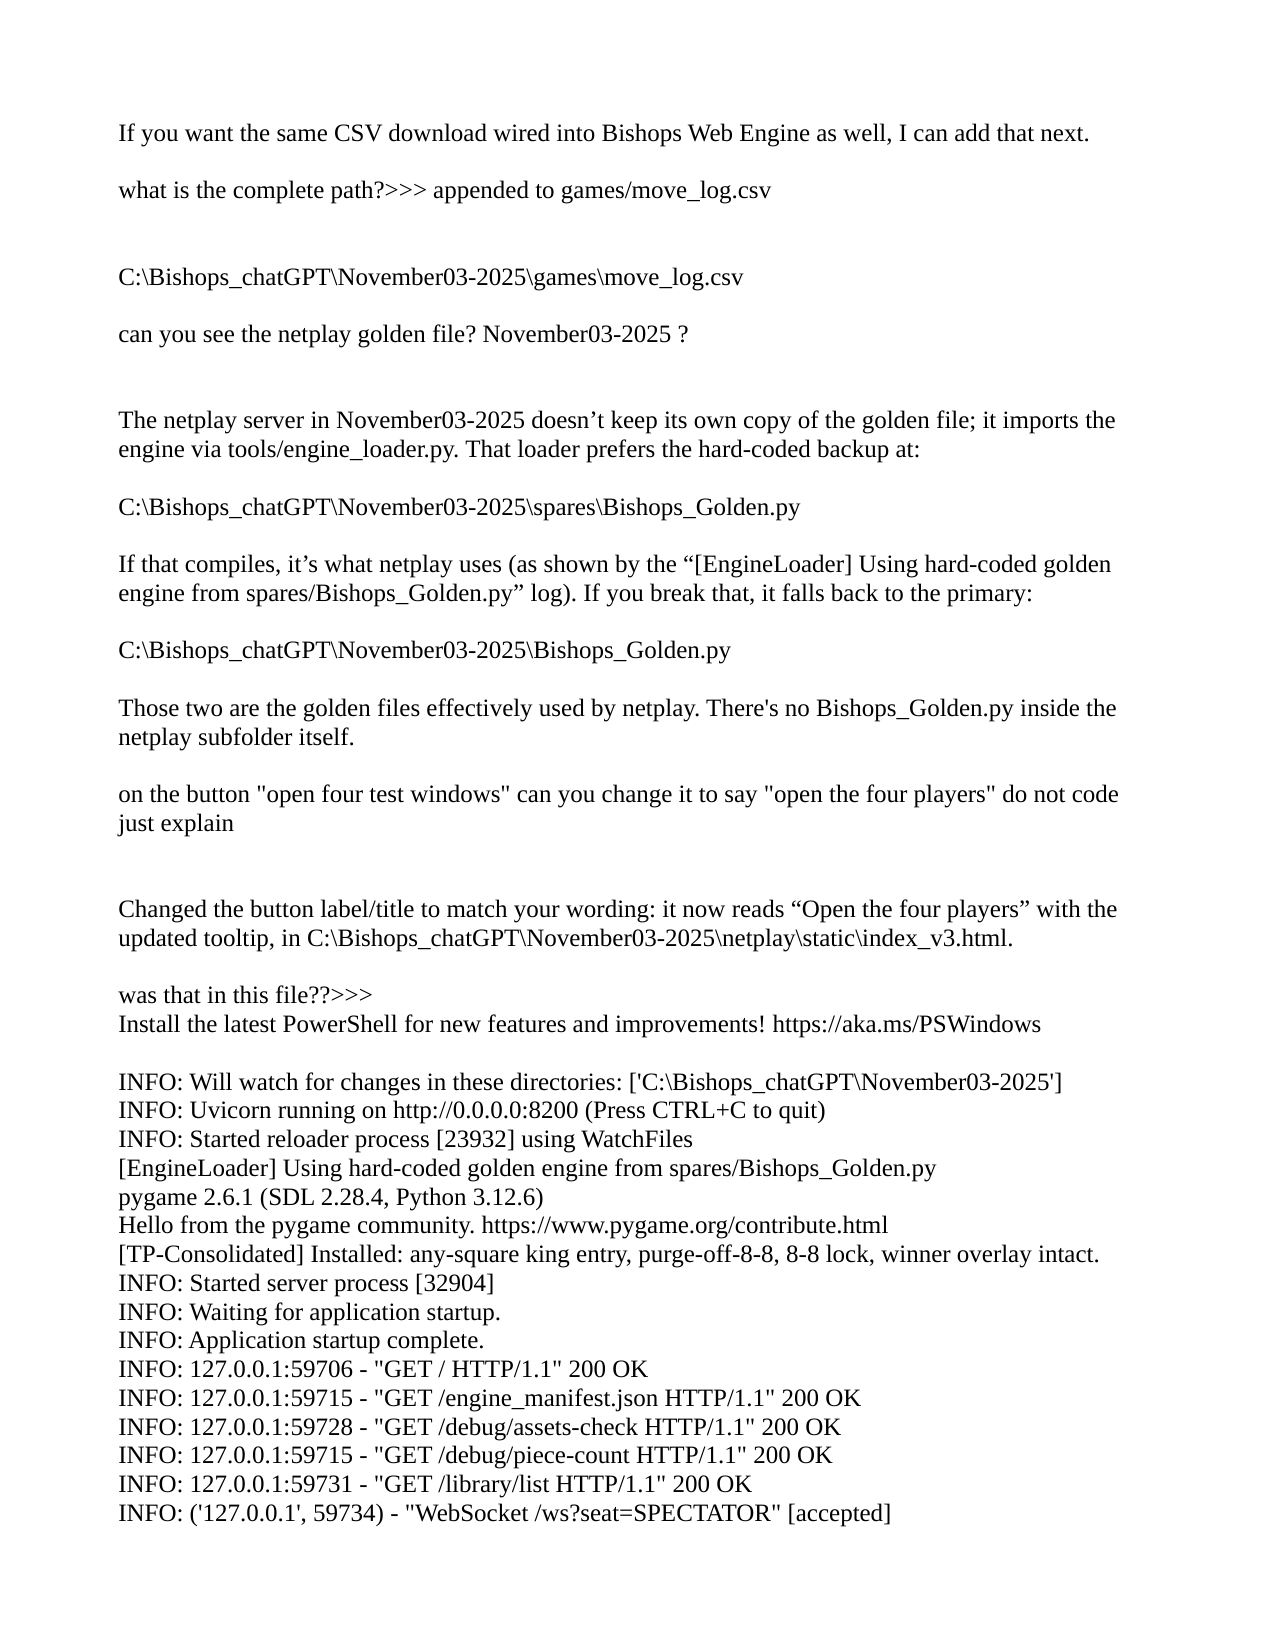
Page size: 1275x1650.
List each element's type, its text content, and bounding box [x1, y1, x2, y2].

text INFO: Will watch for changes in these directories: ['C:\Bishops_chatGPT\November03-2025'] [118, 1067, 1157, 1096]
text INFO: ('127.0.0.1', 59734) - "WebSocket /ws?seat=SPECTATOR" [accepted] [118, 1498, 1157, 1527]
text INFO: Uvicorn running on http://0.0.0.0:8200 (Press CTRL+C to quit) [118, 1096, 1157, 1124]
text was that in this file??>>> [118, 981, 1157, 1009]
text Those two are the golden files effectively used by netplay. There's no Bishops_Golden.py inside the netplay subfolder itself. [118, 693, 1157, 751]
text If that compiles, it’s what netplay uses (as shown by the “[EngineLoader] Using hard-coded golden engine from spares/Bishops_Golden.py” log). If you break that, it falls back to the primary: [118, 549, 1157, 607]
text [EngineLoader] Using hard-coded golden engine from spares/Bishops_Golden.py [118, 1153, 1157, 1182]
text INFO: 127.0.0.1:59728 - "GET /debug/assets-check HTTP/1.1" 200 OK [118, 1412, 1157, 1441]
text what is the complete path?>>> appended to games/move_log.csv [118, 176, 1157, 204]
text INFO: 127.0.0.1:59715 - "GET /engine_manifest.json HTTP/1.1" 200 OK [118, 1383, 1157, 1412]
text INFO: 127.0.0.1:59715 - "GET /debug/piece-count HTTP/1.1" 200 OK [118, 1441, 1157, 1469]
text INFO: Started reloader process [23932] using WatchFiles [118, 1124, 1157, 1153]
text INFO: 127.0.0.1:59706 - "GET / HTTP/1.1" 200 OK [118, 1354, 1157, 1383]
text Install the latest PowerShell for new features and improvements! https://aka.ms/PSWindows [118, 1009, 1157, 1038]
text C:\Bishops_chatGPT\November03-2025\spares\Bishops_Golden.py [118, 492, 1157, 521]
text on the button "open four test windows" can you change it to say "open the four players" do not code just explain [118, 779, 1157, 837]
text Changed the button label/title to match your wording: it now reads “Open the four players” with the updated tooltip, in C:\Bishops_chatGPT\November03-2025\netplay\static\index_v3.html. [118, 894, 1157, 952]
text The netplay server in November03-2025 doesn’t keep its own copy of the golden file; it imports the engine via tools/engine_loader.py. That loader prefers the hard-coded backup at: [118, 406, 1157, 463]
text C:\Bishops_chatGPT\November03-2025\games\move_log.csv [118, 262, 1157, 291]
text INFO: Waiting for application startup. [118, 1297, 1157, 1326]
text pygame 2.6.1 (SDL 2.28.4, Python 3.12.6) [118, 1182, 1157, 1211]
text INFO: Application startup complete. [118, 1326, 1157, 1354]
text If you want the same CSV download wired into Bishops Web Engine as well, I can add that next. [118, 118, 1157, 147]
text can you see the netplay golden file? November03-2025 ? [118, 319, 1157, 348]
text [TP-Consolidated] Installed: any-square king entry, purge-off-8-8, 8-8 lock, winner overlay intact. [118, 1239, 1157, 1268]
text INFO: Started server process [32904] [118, 1268, 1157, 1297]
text Hello from the pygame community. https://www.pygame.org/contribute.html [118, 1211, 1157, 1239]
text INFO: 127.0.0.1:59731 - "GET /library/list HTTP/1.1" 200 OK [118, 1469, 1157, 1498]
text C:\Bishops_chatGPT\November03-2025\Bishops_Golden.py [118, 636, 1157, 664]
